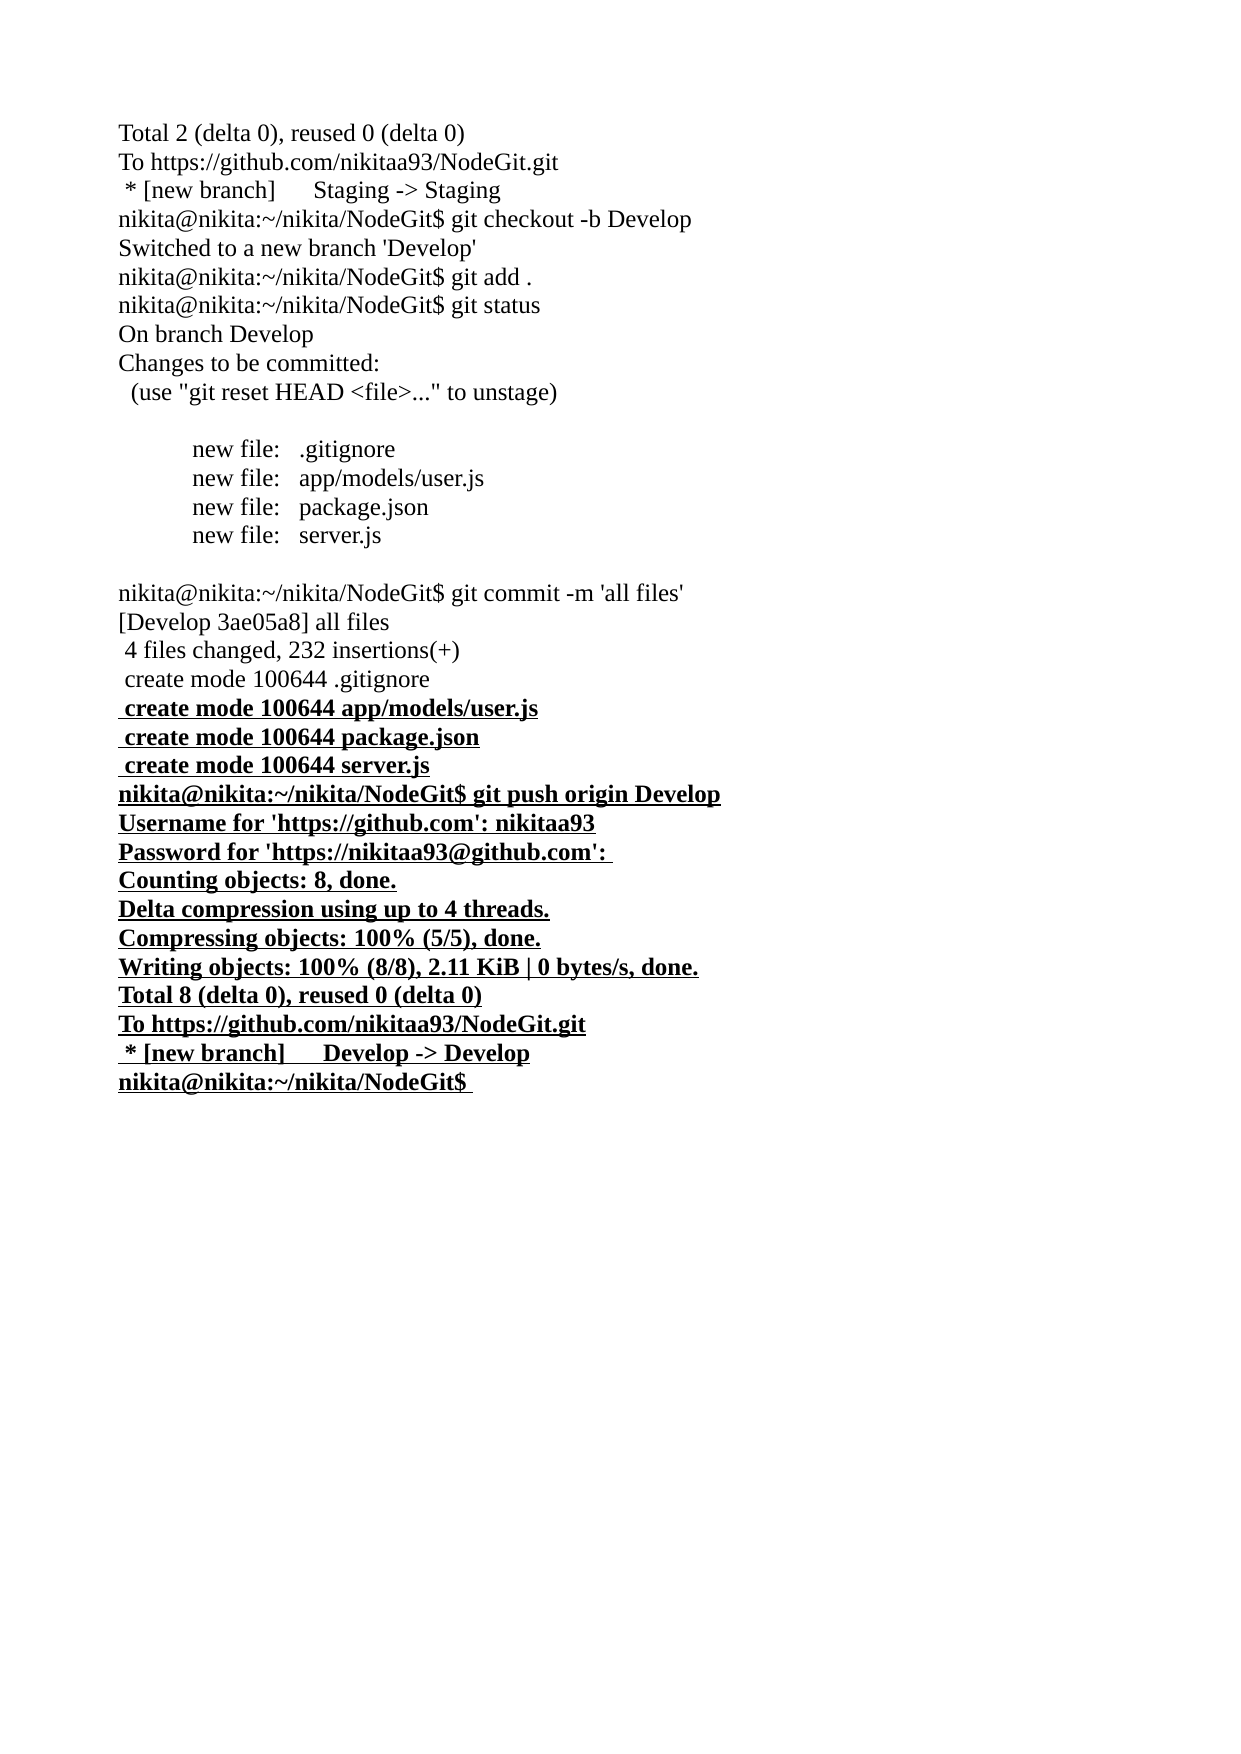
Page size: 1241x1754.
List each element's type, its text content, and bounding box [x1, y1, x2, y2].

text 4 files changed, 232 insertions(+) [118, 636, 1122, 664]
text [Develop 3ae05a8] all files [118, 607, 1122, 636]
text new file: server.js [118, 521, 1122, 549]
text create mode 100644 app/models/user.js [118, 693, 1122, 722]
text Delta compression using up to 4 threads. [118, 894, 1122, 923]
text nikita@nikita:~/nikita/NodeGit$ git status [118, 291, 1122, 319]
text nikita@nikita:~/nikita/NodeGit$ git commit -m 'all files' [118, 578, 1122, 607]
text nikita@nikita:~/nikita/NodeGit$ git push origin Develop [118, 779, 1122, 808]
text nikita@nikita:~/nikita/NodeGit$ [118, 1067, 1122, 1096]
text nikita@nikita:~/nikita/NodeGit$ git checkout -b Develop [118, 204, 1122, 233]
text nikita@nikita:~/nikita/NodeGit$ git add . [118, 262, 1122, 291]
text new file: .gitignore [118, 434, 1122, 463]
text Username for 'https://github.com': nikitaa93 [118, 808, 1122, 837]
text Writing objects: 100% (8/8), 2.11 KiB | 0 bytes/s, done. [118, 952, 1122, 981]
text On branch Develop [118, 319, 1122, 348]
text To https://github.com/nikitaa93/NodeGit.git [118, 147, 1122, 176]
text Compressing objects: 100% (5/5), done. [118, 923, 1122, 952]
text (use "git reset HEAD <file>..." to unstage) [118, 377, 1122, 406]
text Password for 'https://nikitaa93@github.com': [118, 837, 1122, 866]
text Changes to be committed: [118, 348, 1122, 377]
text Switched to a new branch 'Develop' [118, 233, 1122, 262]
text Total 8 (delta 0), reused 0 (delta 0) [118, 981, 1122, 1009]
text new file: app/models/user.js [118, 463, 1122, 492]
text To https://github.com/nikitaa93/NodeGit.git [118, 1009, 1122, 1038]
text Total 2 (delta 0), reused 0 (delta 0) [118, 118, 1122, 147]
text * [new branch] Staging -> Staging [118, 176, 1122, 204]
text * [new branch] Develop -> Develop [118, 1038, 1122, 1067]
text new file: package.json [118, 492, 1122, 521]
text create mode 100644 package.json [118, 722, 1122, 751]
text Counting objects: 8, done. [118, 866, 1122, 894]
text create mode 100644 .gitignore [118, 664, 1122, 693]
text create mode 100644 server.js [118, 751, 1122, 779]
